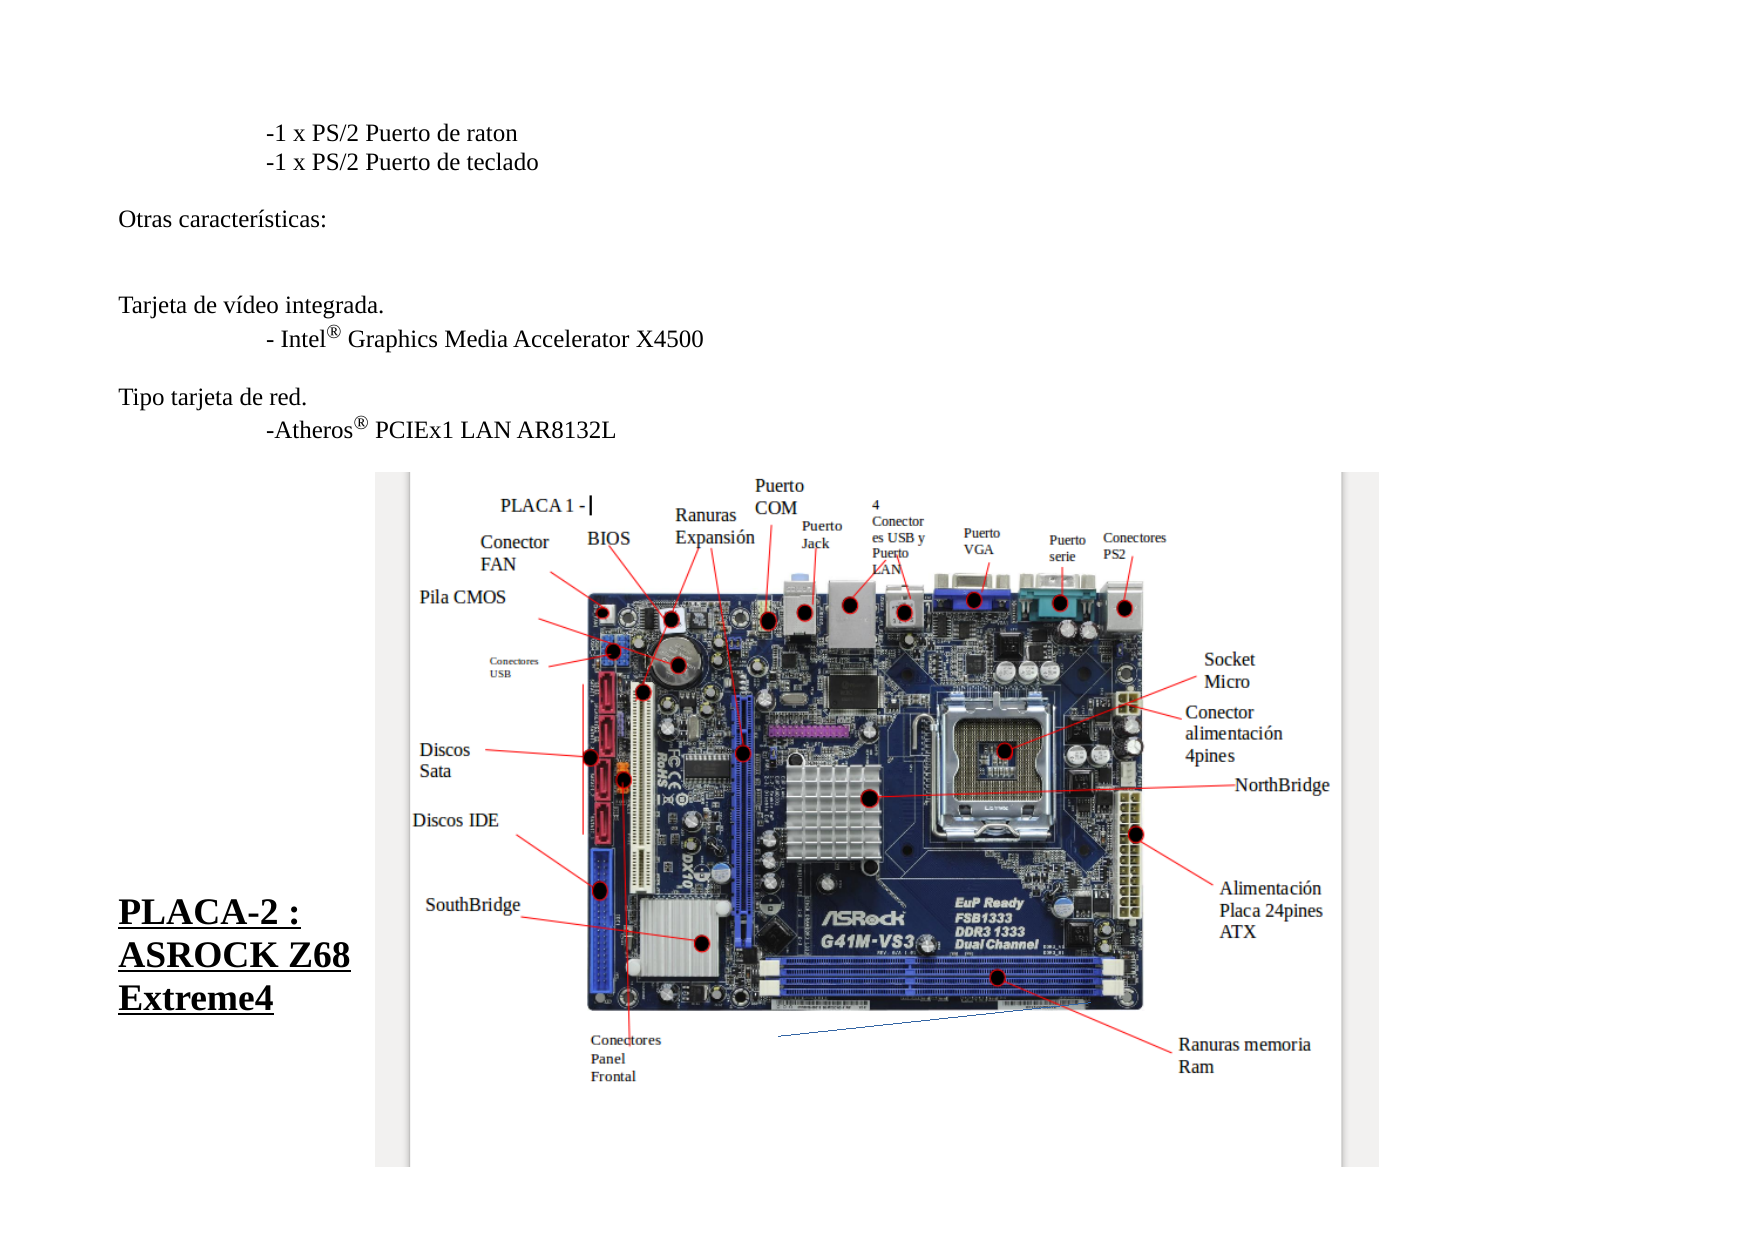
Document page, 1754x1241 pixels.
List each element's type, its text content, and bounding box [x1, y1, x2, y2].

text Otras características: [118, 204, 1636, 233]
text Tarjeta de vídeo integrada. [118, 291, 1636, 319]
text - Intel® Graphics Media Accelerator X4500 [118, 319, 1636, 353]
text -1 x PS/2 Puerto de raton -1 x PS/2 Puerto de teclado [118, 118, 1636, 176]
picture [375, 472, 1379, 1167]
text [1379, 889, 1636, 1019]
text PLACA-2 : ASROCK Z68 Extreme4 [118, 889, 375, 1019]
text -Atheros® PCIEx1 LAN AR8132L [118, 410, 1636, 444]
text Tipo tarjeta de red. [118, 382, 1636, 410]
